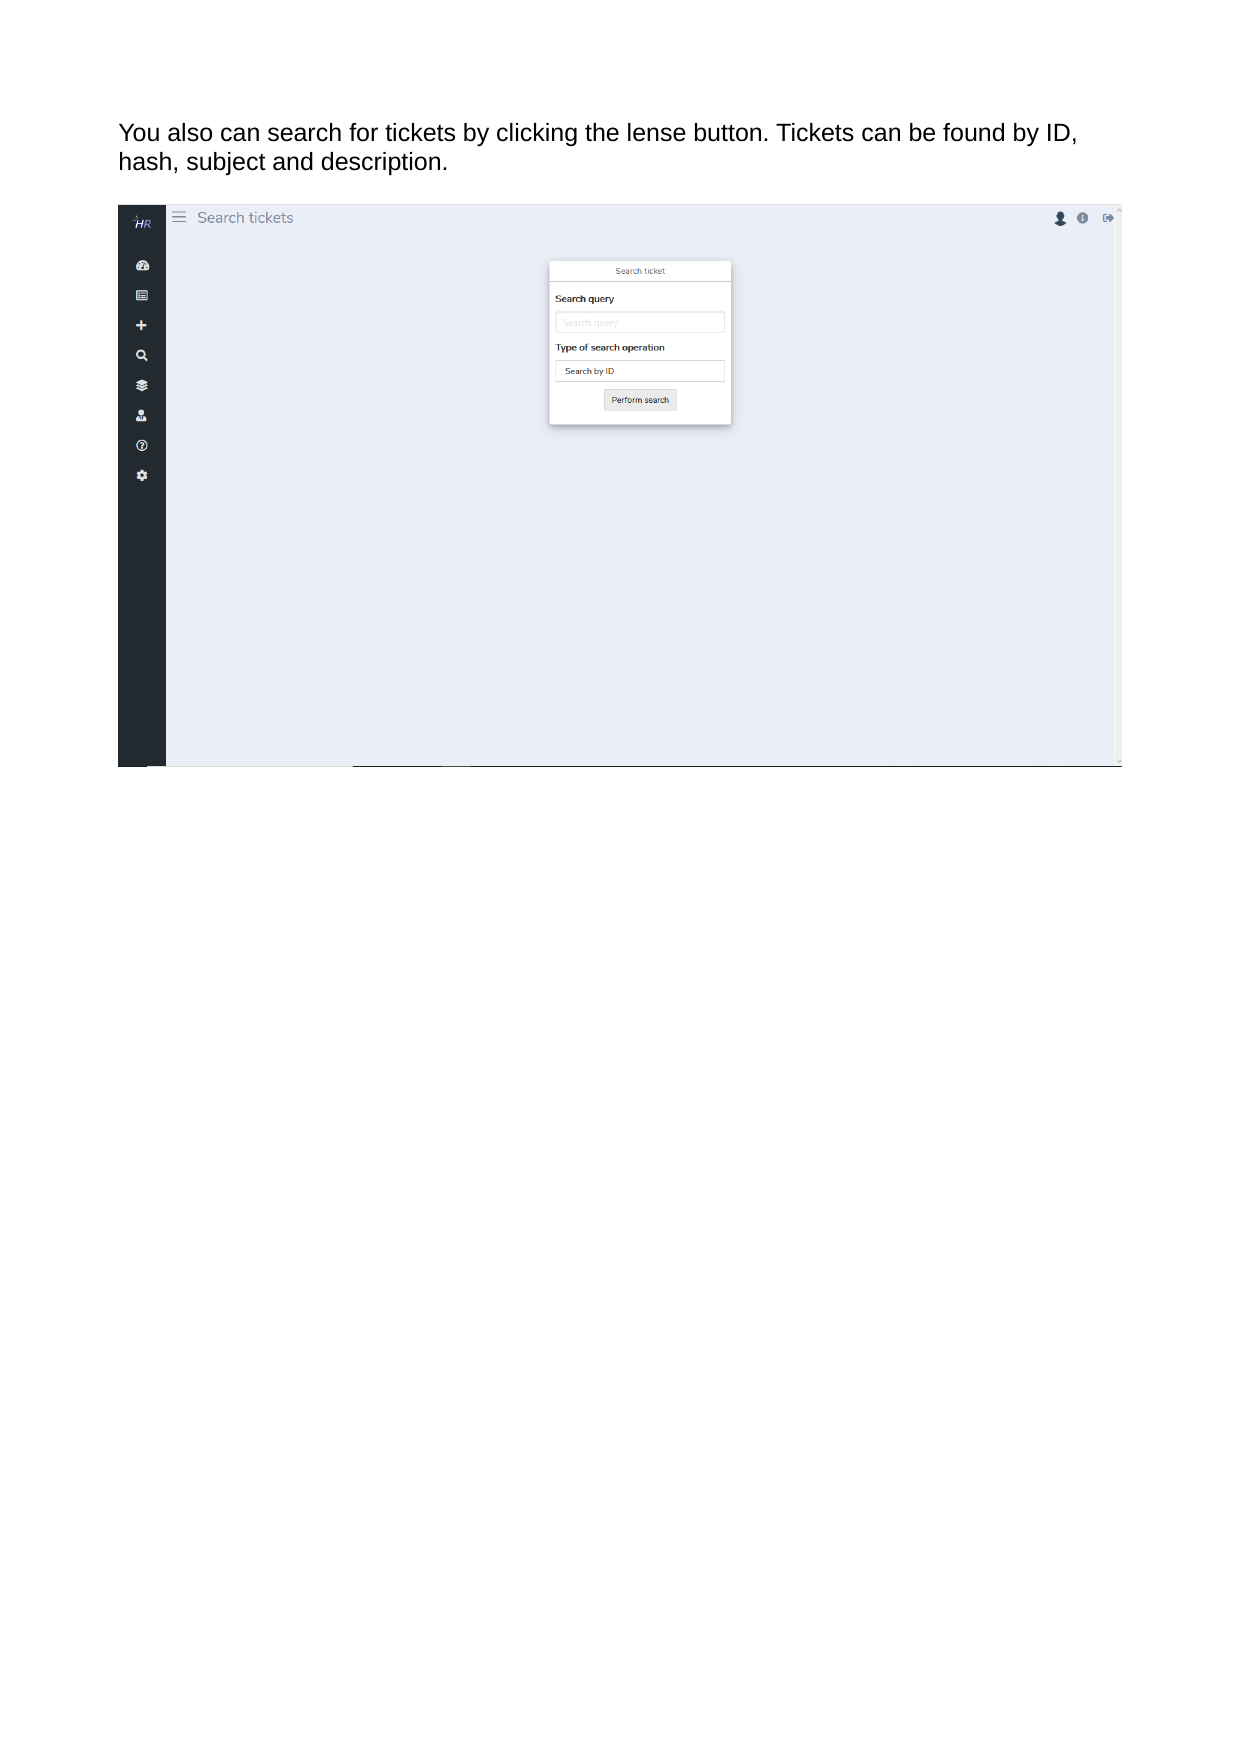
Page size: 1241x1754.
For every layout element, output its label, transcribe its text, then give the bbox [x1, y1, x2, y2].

picture [118, 204, 1123, 767]
text You also can search for tickets by clicking the lense button. Tickets can be found by ID, hash, subject and description. [118, 118, 1122, 176]
